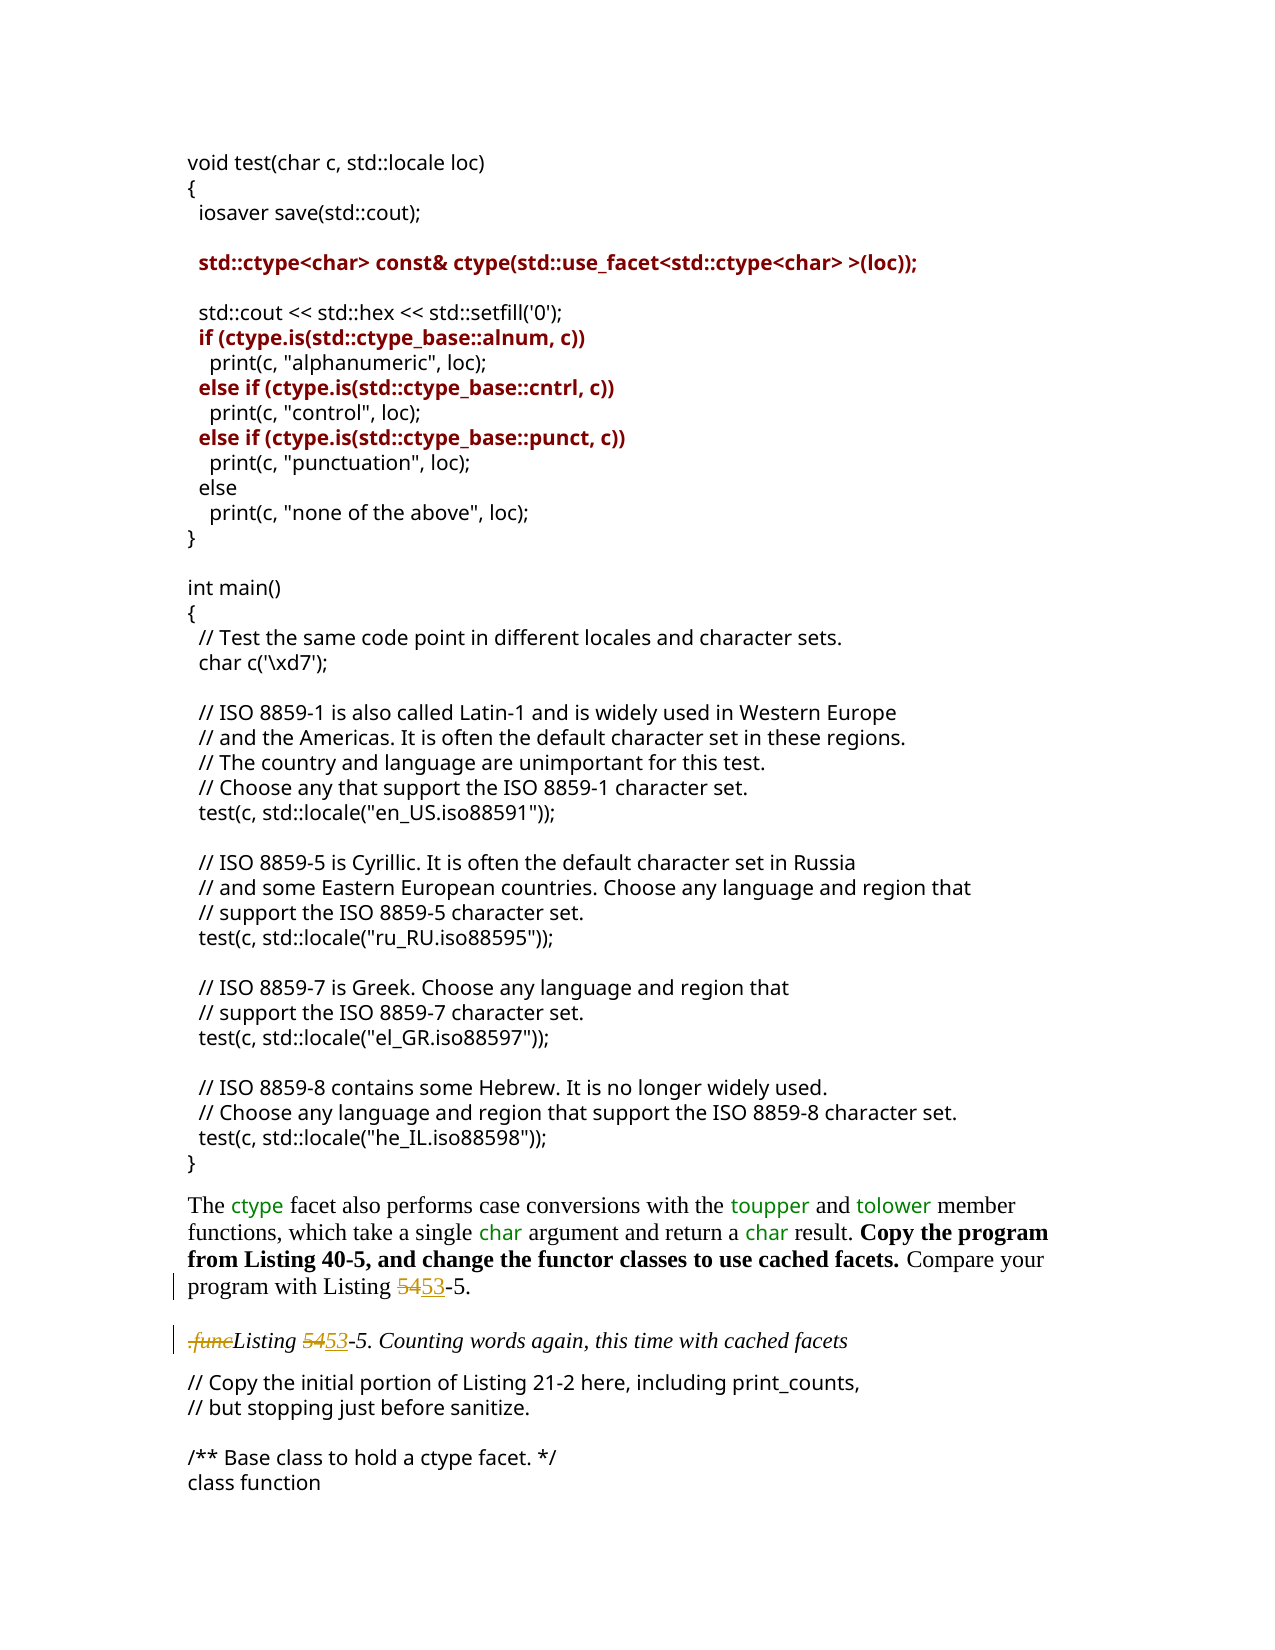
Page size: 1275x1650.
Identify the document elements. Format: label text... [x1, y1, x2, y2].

text // and the Americas. It is often the default character set in these regions. [187, 725, 1072, 750]
text char c('\xd7'); [187, 650, 1072, 675]
text std::ctype<char> const& ctype(std::use_facet<std::ctype<char> >(loc)); [187, 250, 1072, 275]
text else if (ctype.is(std::ctype_base::punct, c)) [187, 425, 1072, 450]
text print(c, "none of the above", loc); [187, 500, 1072, 525]
text // Test the same code point in different locales and character sets. [187, 625, 1072, 650]
text // ISO 8859-7 is Greek. Choose any language and region that [187, 975, 1072, 1000]
text // but stopping just before sanitize. [187, 1396, 1072, 1421]
text test(c, std::locale("ru_RU.iso88595")); [187, 925, 1072, 950]
text test(c, std::locale("he_IL.iso88598")); [187, 1125, 1072, 1150]
text else if (ctype.is(std::ctype_base::cntrl, c)) [187, 375, 1072, 400]
text int main() [187, 575, 1072, 600]
text else [187, 475, 1072, 500]
text { [187, 175, 1072, 200]
text iosaver save(std::cout); [187, 200, 1072, 225]
text /** Base class to hold a ctype facet. */ [187, 1446, 1072, 1471]
text test(c, std::locale("en_US.iso88591")); [187, 800, 1072, 825]
text print(c, "alphanumeric", loc); [187, 350, 1072, 375]
text // ISO 8859-5 is Cyrillic. It is often the default character set in Russia [187, 850, 1072, 875]
text // The country and language are unimportant for this test. [187, 750, 1072, 775]
text void test(char c, std::locale loc) [187, 150, 1072, 175]
text class function [187, 1471, 1072, 1496]
text // Copy the initial portion of Listing 21-2 here, including print_counts, [187, 1371, 1072, 1396]
text // Choose any language and region that support the ISO 8859-8 character set. [187, 1100, 1072, 1125]
text // ISO 8859-8 contains some Hebrew. It is no longer widely used. [187, 1075, 1072, 1100]
text Listing 53-5. Counting words again, this time with cached facets [187, 1325, 1087, 1354]
text The ctype facet also performs case conversions with the toupper and tolower member functions, which take a single char argument and return a char result. Copy the program from Listing 40-5, and change the functor classes to use cached facets. Compare your program with Listing 53-5. [187, 1192, 1087, 1300]
text // Choose any that support the ISO 8859-1 character set. [187, 775, 1072, 800]
text // support the ISO 8859-5 character set. [187, 900, 1072, 925]
text } [187, 1150, 1072, 1175]
text // support the ISO 8859-7 character set. [187, 1000, 1072, 1025]
text // and some Eastern European countries. Choose any language and region that [187, 875, 1072, 900]
text } [187, 525, 1072, 550]
text { [187, 600, 1072, 625]
text print(c, "control", loc); [187, 400, 1072, 425]
text std::cout << std::hex << std::setfill('0'); [187, 300, 1072, 325]
text if (ctype.is(std::ctype_base::alnum, c)) [187, 325, 1072, 350]
text print(c, "punctuation", loc); [187, 450, 1072, 475]
text // ISO 8859-1 is also called Latin-1 and is widely used in Western Europe [187, 700, 1072, 725]
text test(c, std::locale("el_GR.iso88597")); [187, 1025, 1072, 1050]
